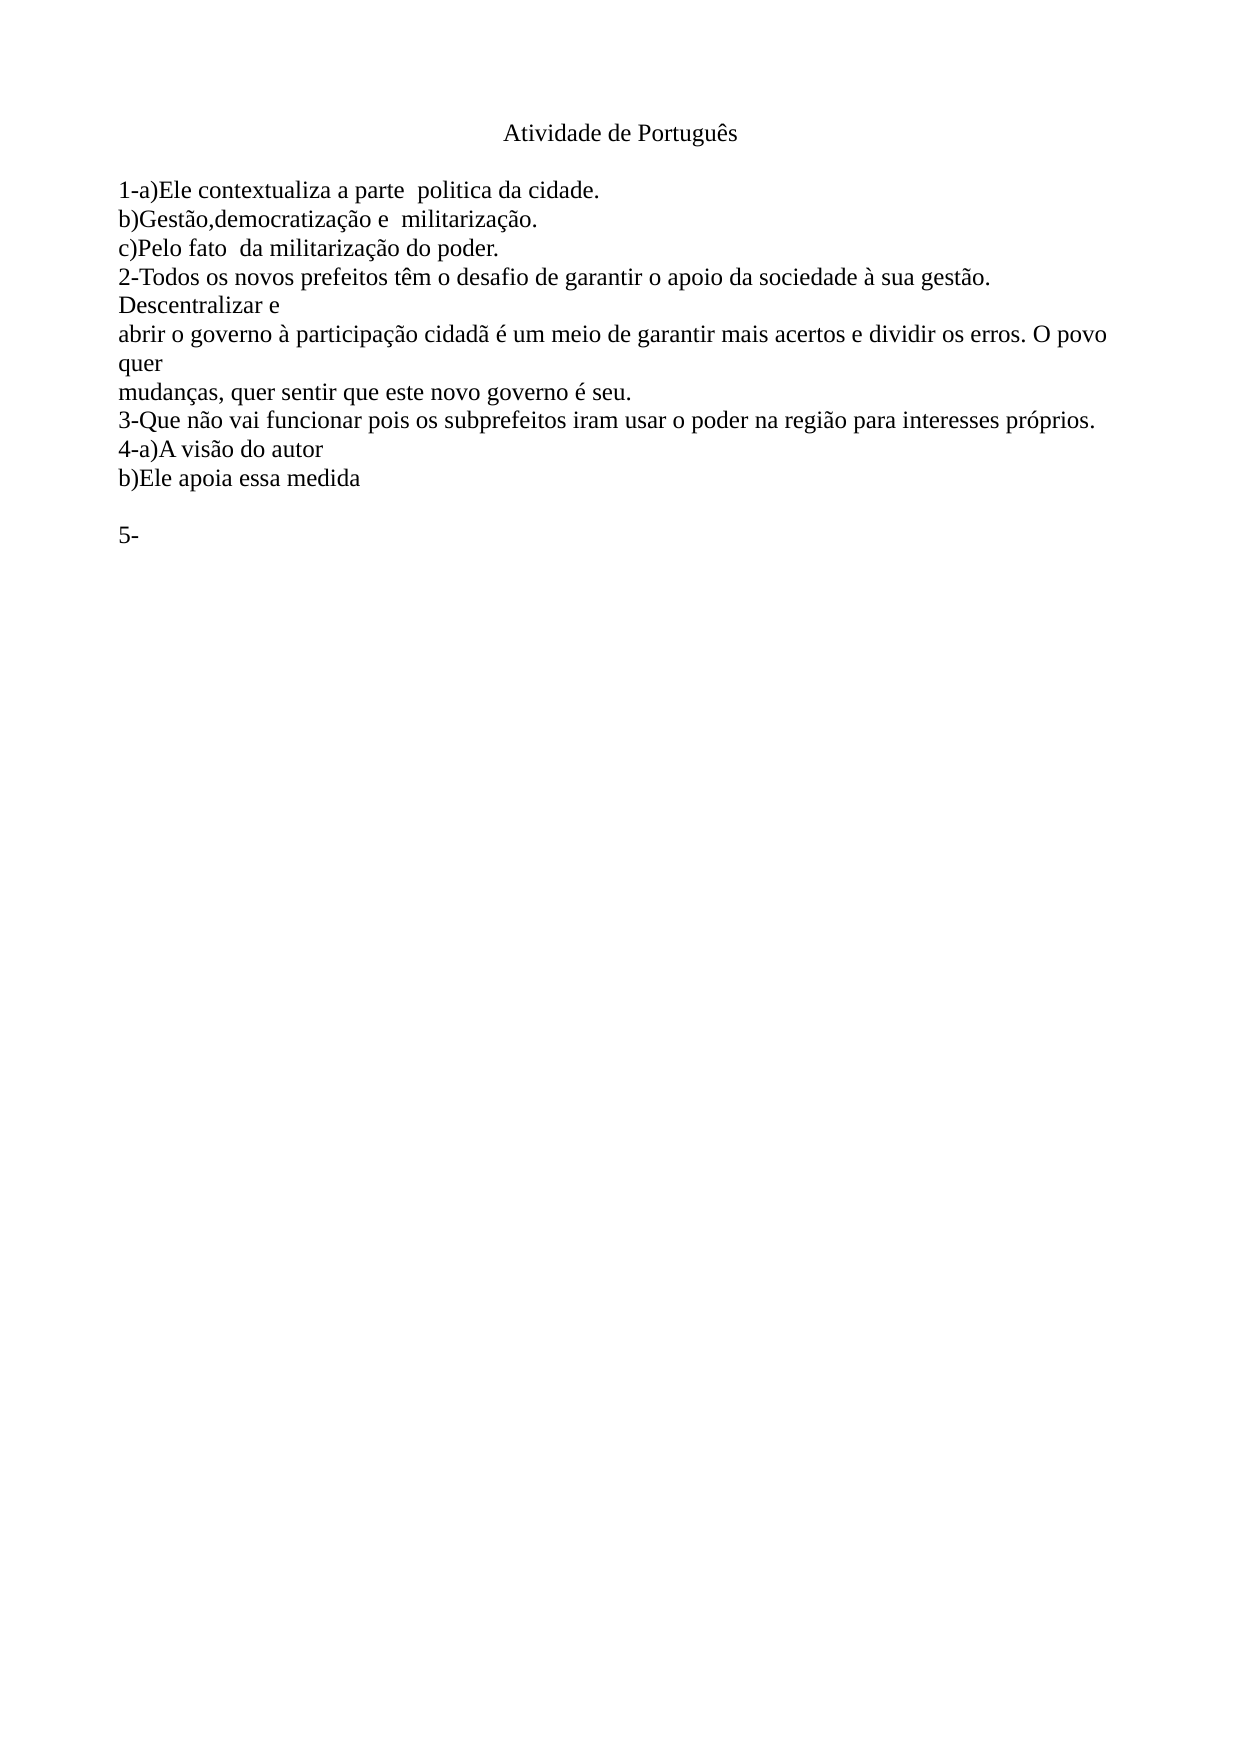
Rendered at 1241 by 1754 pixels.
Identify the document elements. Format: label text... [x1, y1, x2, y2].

text 2-Todos os novos prefeitos têm o desafio de garantir o apoio da sociedade à sua gestão. Descentralizar e [118, 262, 1122, 319]
text b)Gestão,democratização e militarização. [118, 204, 1122, 233]
text c)Pelo fato da militarização do poder. [118, 233, 1122, 262]
text b)Ele apoia essa medida [118, 463, 1122, 492]
text abrir o governo à participação cidadã é um meio de garantir mais acertos e dividir os erros. O povo quer [118, 319, 1122, 377]
text 3-Que não vai funcionar pois os subprefeitos iram usar o poder na região para interesses próprios. [118, 406, 1122, 434]
text 5- [118, 521, 1122, 549]
text mudanças, quer sentir que este novo governo é seu. [118, 377, 1122, 406]
text 4-a)A visão do autor [118, 434, 1122, 463]
text 1-a)Ele contextualiza a parte politica da cidade. [118, 176, 1122, 204]
text Atividade de Português [118, 118, 1122, 147]
